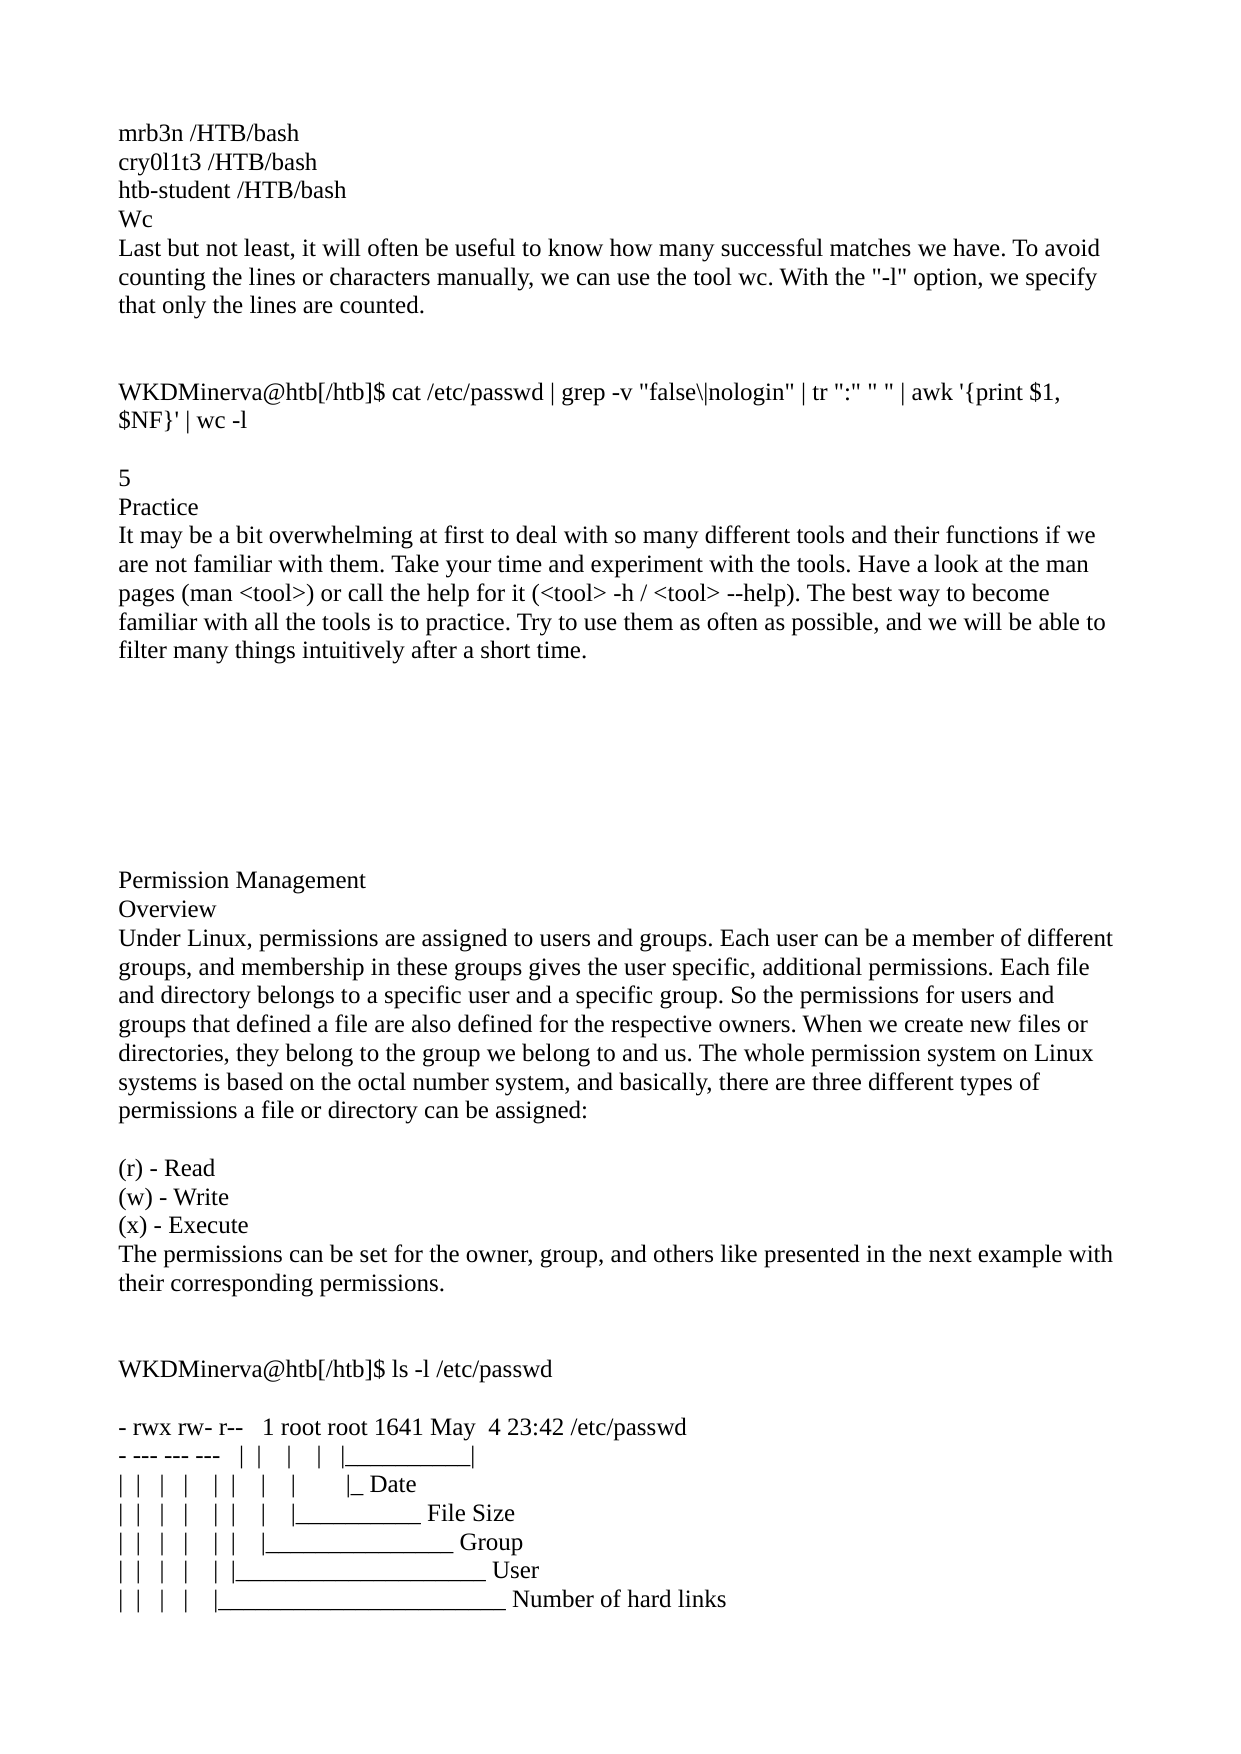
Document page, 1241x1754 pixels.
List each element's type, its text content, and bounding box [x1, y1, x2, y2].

text | | | | | | |_______________ Group [118, 1527, 1122, 1556]
text (x) - Execute [118, 1211, 1122, 1239]
text WKDMinerva@htb[/htb]$ cat /etc/passwd | grep -v "false\|nologin" | tr ":" " " | awk '{print $1, $NF}' | wc -l [118, 377, 1122, 434]
text It may be a bit overwhelming at first to deal with so many different tools and their functions if we are not familiar with them. Take your time and experiment with the tools. Have a look at the man pages (man <tool>) or call the help for it (<tool> -h / <tool> --help). The best way to become familiar with all the tools is to practice. Try to use them as often as possible, and we will be able to filter many things intuitively after a short time. [118, 521, 1122, 664]
text Wc [118, 204, 1122, 233]
text (w) - Write [118, 1182, 1122, 1211]
text WKDMinerva@htb[/htb]$ ls -l /etc/passwd [118, 1354, 1122, 1383]
text Last but not least, it will often be useful to know how many successful matches we have. To avoid counting the lines or characters manually, we can use the tool wc. With the "-l" option, we specify that only the lines are counted. [118, 233, 1122, 319]
text | | | | | | | |__________ File Size [118, 1498, 1122, 1527]
text | | | | |_______________________ Number of hard links [118, 1584, 1122, 1613]
text Practice [118, 492, 1122, 521]
text Overview [118, 894, 1122, 923]
text Permission Management [118, 866, 1122, 894]
text mrb3n /HTB/bash [118, 118, 1122, 147]
text | | | | | |____________________ User [118, 1556, 1122, 1584]
text (r) - Read [118, 1153, 1122, 1182]
text cry0l1t3 /HTB/bash [118, 147, 1122, 176]
text - rwx rw- r-- 1 root root 1641 May 4 23:42 /etc/passwd [118, 1412, 1122, 1441]
text Under Linux, permissions are assigned to users and groups. Each user can be a member of different groups, and membership in these groups gives the user specific, additional permissions. Each file and directory belongs to a specific user and a specific group. So the permissions for users and groups that defined a file are also defined for the respective owners. When we create new files or directories, they belong to the group we belong to and us. The whole permission system on Linux systems is based on the octal number system, and basically, there are three different types of permissions a file or directory can be assigned: [118, 923, 1122, 1124]
text 5 [118, 463, 1122, 492]
text The permissions can be set for the owner, group, and others like presented in the next example with their corresponding permissions. [118, 1239, 1122, 1297]
text htb-student /HTB/bash [118, 176, 1122, 204]
text | | | | | | | | |_ Date [118, 1469, 1122, 1498]
text - --- --- --- | | | | |__________| [118, 1441, 1122, 1469]
